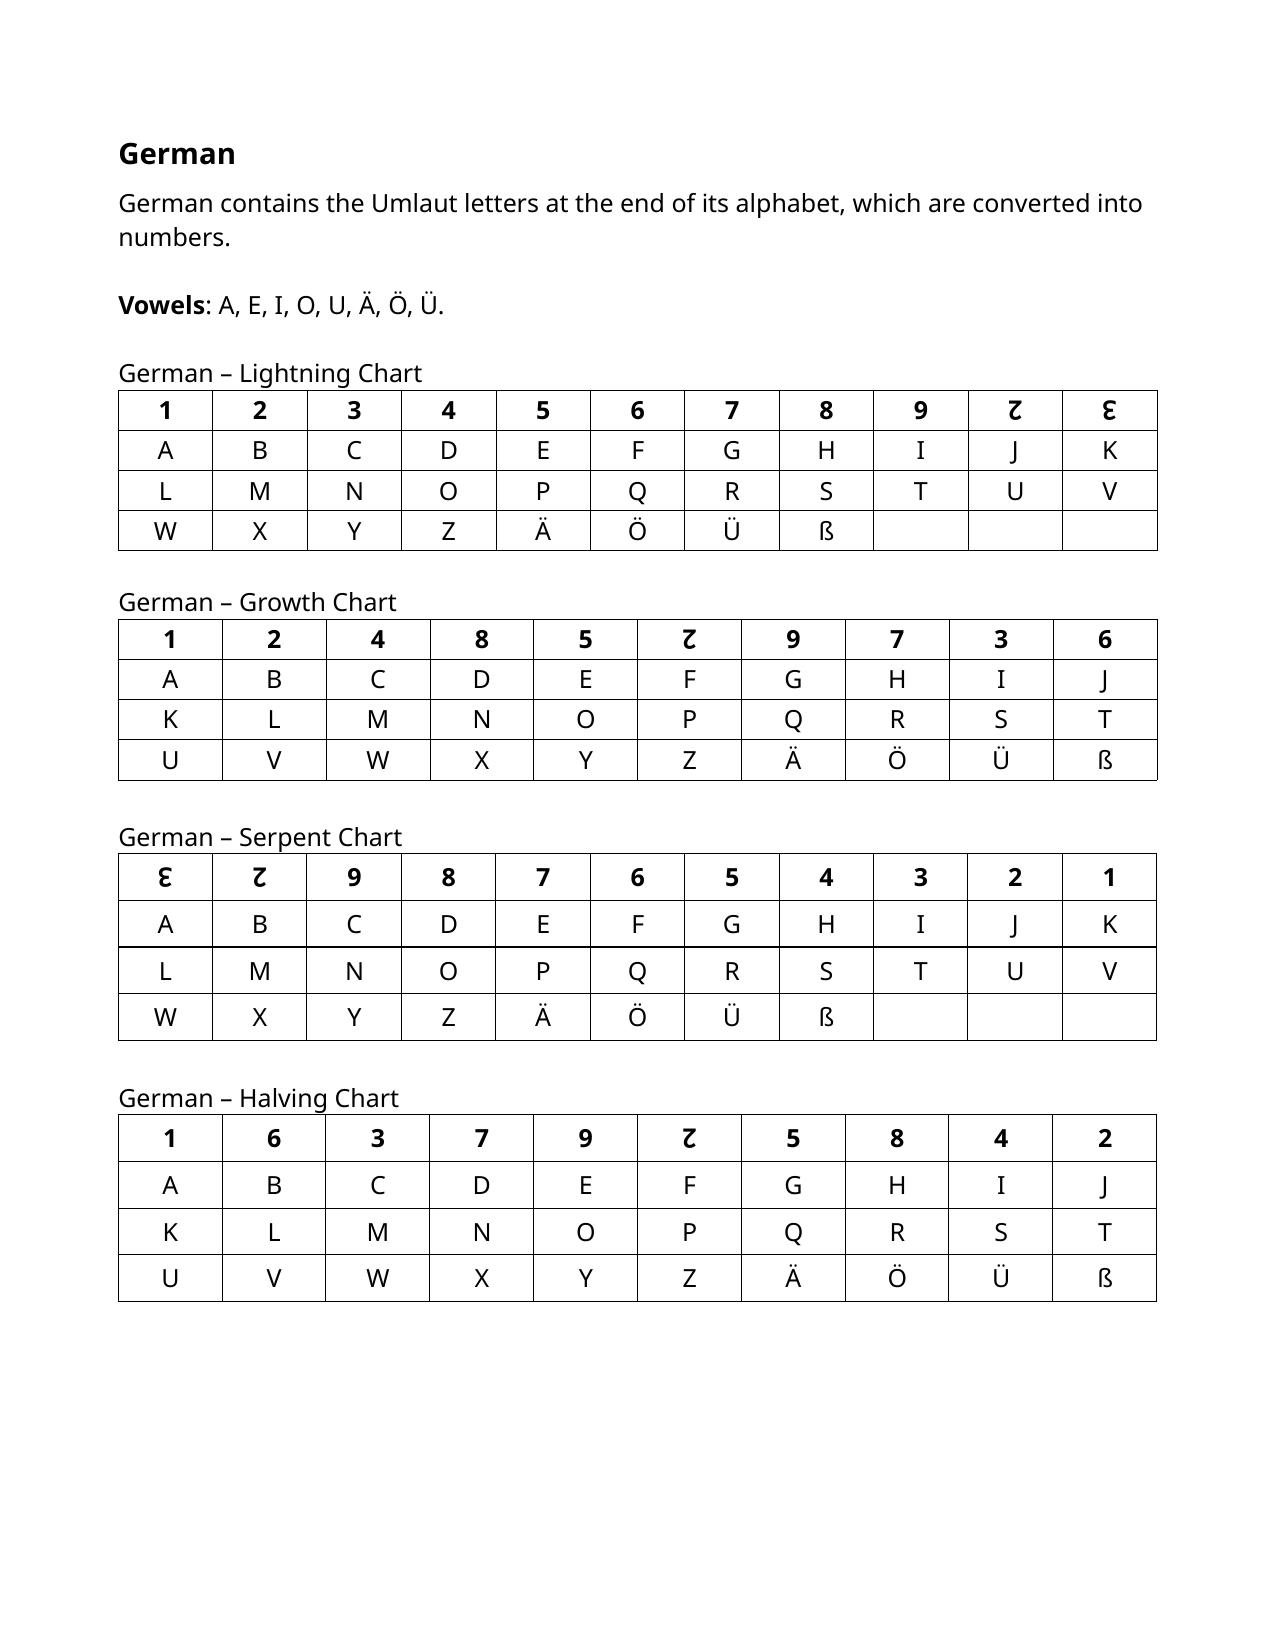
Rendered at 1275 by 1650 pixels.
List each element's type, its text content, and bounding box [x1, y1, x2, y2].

table_cell W [119, 511, 212, 550]
table_cell H [780, 901, 873, 946]
table_cell C [307, 901, 401, 946]
table_cell E [496, 901, 590, 946]
table_cell B [213, 431, 307, 470]
table_cell I [874, 431, 968, 470]
table_cell S [780, 471, 873, 510]
table_cell Ü [685, 994, 779, 1039]
table_cell Q [591, 948, 684, 993]
table_cell [1063, 511, 1157, 550]
table_cell D [402, 431, 496, 470]
table_cell J [1054, 660, 1157, 699]
table_cell X [213, 994, 306, 1039]
table_header 5 [685, 854, 779, 900]
table_cell J [969, 431, 1062, 470]
table_cell C [326, 1162, 429, 1207]
text German contains the Umlaut letters at the end of its alphabet, which are converted into numbers. [118, 185, 1157, 253]
table_cell R [846, 700, 949, 739]
table_header 7 [846, 620, 949, 659]
table_header 2 [213, 391, 307, 430]
table_header ↊ [969, 391, 1062, 430]
table_cell [874, 511, 968, 550]
table_cell Q [591, 471, 684, 510]
table_header 9 [874, 391, 968, 430]
table_header 1 [119, 620, 222, 659]
table_cell Z [402, 994, 495, 1039]
table_cell C [308, 431, 401, 470]
table_cell M [213, 948, 306, 993]
table_cell E [534, 1162, 637, 1207]
table_cell G [685, 901, 779, 946]
table_cell X [213, 511, 307, 550]
table_cell P [638, 1209, 741, 1254]
table_cell ß [780, 511, 873, 550]
table_cell O [402, 471, 496, 510]
table_header 7 [685, 391, 779, 430]
table_cell Ä [742, 740, 845, 779]
table_cell P [638, 700, 741, 739]
table_cell M [327, 700, 430, 739]
table_cell T [874, 471, 968, 510]
table_header 4 [949, 1115, 1052, 1161]
table_header 1 [119, 391, 212, 430]
table_cell Z [638, 740, 741, 779]
table_header 6 [591, 854, 684, 900]
table_cell Ü [949, 1255, 1052, 1301]
table_cell I [874, 901, 967, 946]
table_cell [1063, 994, 1156, 1039]
table_header 3 [874, 854, 967, 900]
table_header ↊ [638, 1115, 741, 1161]
table_cell R [685, 471, 779, 510]
table_header 2 [1053, 1115, 1156, 1161]
table_cell M [213, 471, 307, 510]
table_cell K [1063, 901, 1156, 946]
table_header 9 [307, 854, 401, 900]
table_cell A [119, 901, 212, 946]
table_header 8 [780, 391, 873, 430]
table_cell Ä [497, 511, 590, 550]
table_cell Ö [846, 1255, 948, 1301]
table_cell Q [742, 700, 845, 739]
table_cell Y [308, 511, 401, 550]
table_cell ß [780, 994, 873, 1039]
table_cell Ü [950, 740, 1053, 779]
table_cell Ü [685, 511, 779, 550]
table_header 3 [308, 391, 401, 430]
table_cell U [968, 948, 1062, 993]
table_cell K [1063, 431, 1157, 470]
text German – Growth Chart [118, 584, 1157, 619]
table_cell W [119, 994, 212, 1039]
table_cell Ä [742, 1255, 845, 1301]
table_cell O [402, 948, 495, 993]
table_header ↊ [213, 854, 306, 900]
table_cell X [430, 1255, 533, 1301]
table_cell O [534, 1209, 637, 1254]
text German – Serpent Chart [118, 819, 1157, 853]
table_cell A [119, 431, 212, 470]
table_cell Ö [846, 740, 949, 779]
table_cell Ö [591, 994, 684, 1039]
table_cell D [430, 1162, 533, 1207]
table_cell Y [534, 1255, 637, 1301]
table_cell Z [402, 511, 496, 550]
table_header ↊ [638, 620, 741, 659]
table_cell ß [1054, 740, 1157, 779]
table_cell E [534, 660, 637, 699]
table_cell T [1054, 700, 1157, 739]
table_cell M [326, 1209, 429, 1254]
table_cell P [496, 948, 590, 993]
subtitle German [118, 133, 1157, 173]
table_cell I [950, 660, 1053, 699]
table_cell S [780, 948, 873, 993]
table_cell Y [307, 994, 401, 1039]
table_cell D [402, 901, 495, 946]
table_cell O [534, 700, 637, 739]
table_header 8 [431, 620, 533, 659]
table_header 8 [402, 854, 495, 900]
table_cell N [307, 948, 401, 993]
table_cell X [431, 740, 533, 779]
table_header 4 [402, 391, 496, 430]
table_cell V [223, 1255, 325, 1301]
table_header 5 [497, 391, 590, 430]
table_cell J [968, 901, 1062, 946]
table_cell V [1063, 471, 1157, 510]
text Vowels: A, E, I, O, U, Ä, Ö, Ü. [118, 287, 1157, 321]
table_cell V [1063, 948, 1156, 993]
table_cell V [223, 740, 326, 779]
table_header ↋ [1063, 391, 1157, 430]
table_cell G [742, 660, 845, 699]
table_cell G [685, 431, 779, 470]
table_cell N [431, 700, 533, 739]
table_cell H [780, 431, 873, 470]
table_cell E [497, 431, 590, 470]
text German – Lightning Chart [118, 356, 1157, 389]
table_cell F [591, 901, 684, 946]
table_cell R [846, 1209, 948, 1254]
table_header ↋ [119, 854, 212, 900]
table_cell W [326, 1255, 429, 1301]
table_cell I [949, 1162, 1052, 1207]
table_cell [969, 511, 1062, 550]
table_cell H [846, 660, 949, 699]
table_cell J [1053, 1162, 1156, 1207]
table_cell A [119, 1162, 222, 1207]
table_cell K [119, 1209, 222, 1254]
table_header 6 [591, 391, 684, 430]
table_header 3 [326, 1115, 429, 1161]
table_cell P [497, 471, 590, 510]
table_cell T [874, 948, 967, 993]
table_header 8 [846, 1115, 948, 1161]
table_cell U [969, 471, 1062, 510]
table_header 2 [968, 854, 1062, 900]
table_header 1 [1063, 854, 1156, 900]
table_cell U [119, 740, 222, 779]
table_cell Y [534, 740, 637, 779]
table_header 7 [496, 854, 590, 900]
table_header 3 [950, 620, 1053, 659]
table_cell B [223, 1162, 325, 1207]
table_cell R [685, 948, 779, 993]
table_cell ß [1053, 1255, 1156, 1301]
table_header 4 [780, 854, 873, 900]
table_cell C [327, 660, 430, 699]
table_cell Ö [591, 511, 684, 550]
table_cell H [846, 1162, 948, 1207]
table_cell W [327, 740, 430, 779]
table_cell A [119, 660, 222, 699]
table_cell Z [638, 1255, 741, 1301]
table_header 1 [119, 1115, 222, 1161]
table_cell L [119, 471, 212, 510]
table_header 2 [223, 620, 326, 659]
table_cell B [213, 901, 306, 946]
table_cell F [638, 660, 741, 699]
table_cell S [950, 700, 1053, 739]
table_cell T [1053, 1209, 1156, 1254]
table_cell L [223, 700, 326, 739]
table_cell Ä [496, 994, 590, 1039]
table_header 9 [534, 1115, 637, 1161]
table_header 4 [327, 620, 430, 659]
table_cell D [431, 660, 533, 699]
table_cell S [949, 1209, 1052, 1254]
table_cell B [223, 660, 326, 699]
table_header 5 [534, 620, 637, 659]
table_cell Q [742, 1209, 845, 1254]
table_header 7 [430, 1115, 533, 1161]
table_cell L [119, 948, 212, 993]
table_cell U [119, 1255, 222, 1301]
table_cell N [308, 471, 401, 510]
table_cell N [430, 1209, 533, 1254]
table_header 5 [742, 1115, 845, 1161]
table_cell F [638, 1162, 741, 1207]
text German – Halving Chart [118, 1080, 1157, 1114]
table_cell F [591, 431, 684, 470]
table_cell [874, 994, 967, 1039]
table_cell K [119, 700, 222, 739]
table_header 6 [1054, 620, 1157, 659]
table_cell [968, 994, 1062, 1039]
table_header 9 [742, 620, 845, 659]
table_header 6 [223, 1115, 325, 1161]
table_cell L [223, 1209, 325, 1254]
table_cell G [742, 1162, 845, 1207]
